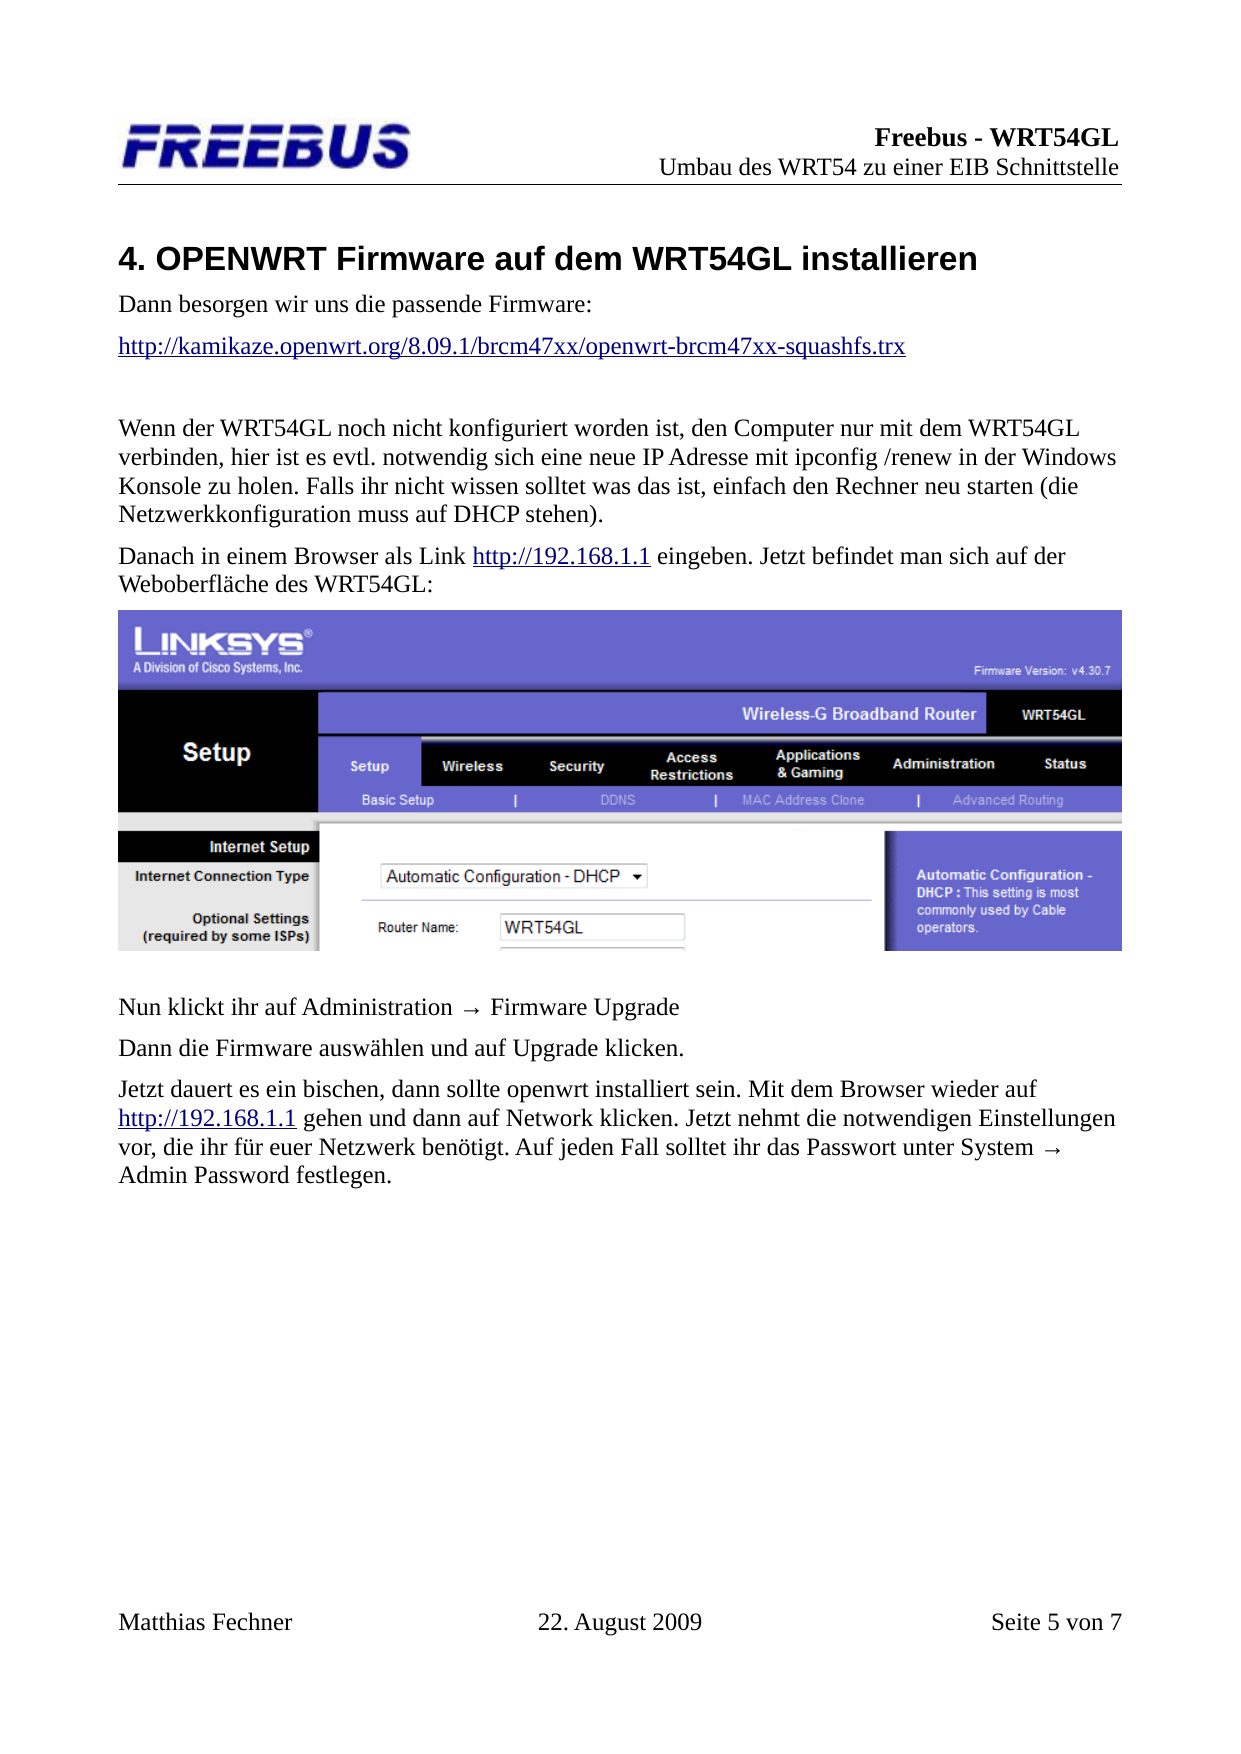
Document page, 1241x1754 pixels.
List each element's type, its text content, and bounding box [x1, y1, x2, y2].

text Nun klickt ihr auf Administration → Firmware Upgrade [118, 992, 1122, 1020]
text Wenn der WRT54GL noch nicht konfiguriert worden ist, den Computer nur mit dem WRT54GL verbinden, hier ist es evtl. notwendig sich eine neue IP Adresse mit ipconfig /renew in der Windows Konsole zu holen. Falls ihr nicht wissen solltet was das ist, einfach den Rechner neu starten (die Netzwerkkonfiguration muss auf DHCP stehen). [118, 413, 1122, 528]
text Danach in einem Browser als Link http://192.168.1.1 eingeben. Jetzt befindet man sich auf der Weboberfläche des WRT54GL: [118, 541, 1122, 598]
picture [118, 610, 1122, 951]
subtitle 4. OPENWRT Firmware auf dem WRT54GL installieren [118, 238, 1122, 277]
text Dann die Firmware auswählen und auf Upgrade klicken. [118, 1033, 1122, 1062]
picture [118, 118, 411, 172]
text Dann besorgen wir uns die passende Firmware: [118, 289, 1122, 318]
text http://kamikaze.openwrt.org/8.09.1/brcm47xx/openwrt-brcm47xx-squashfs.trx [118, 331, 1122, 359]
text Jetzt dauert es ein bischen, dann sollte openwrt installiert sein. Mit dem Browser wieder auf http://192.168.1.1 gehen und dann auf Network klicken. Jetzt nehmt die notwendigen Einstellungen vor, die ihr für euer Netzwerk benötigt. Auf jeden Fall solltet ihr das Passwort unter System → Admin Password festlegen. [118, 1074, 1122, 1189]
